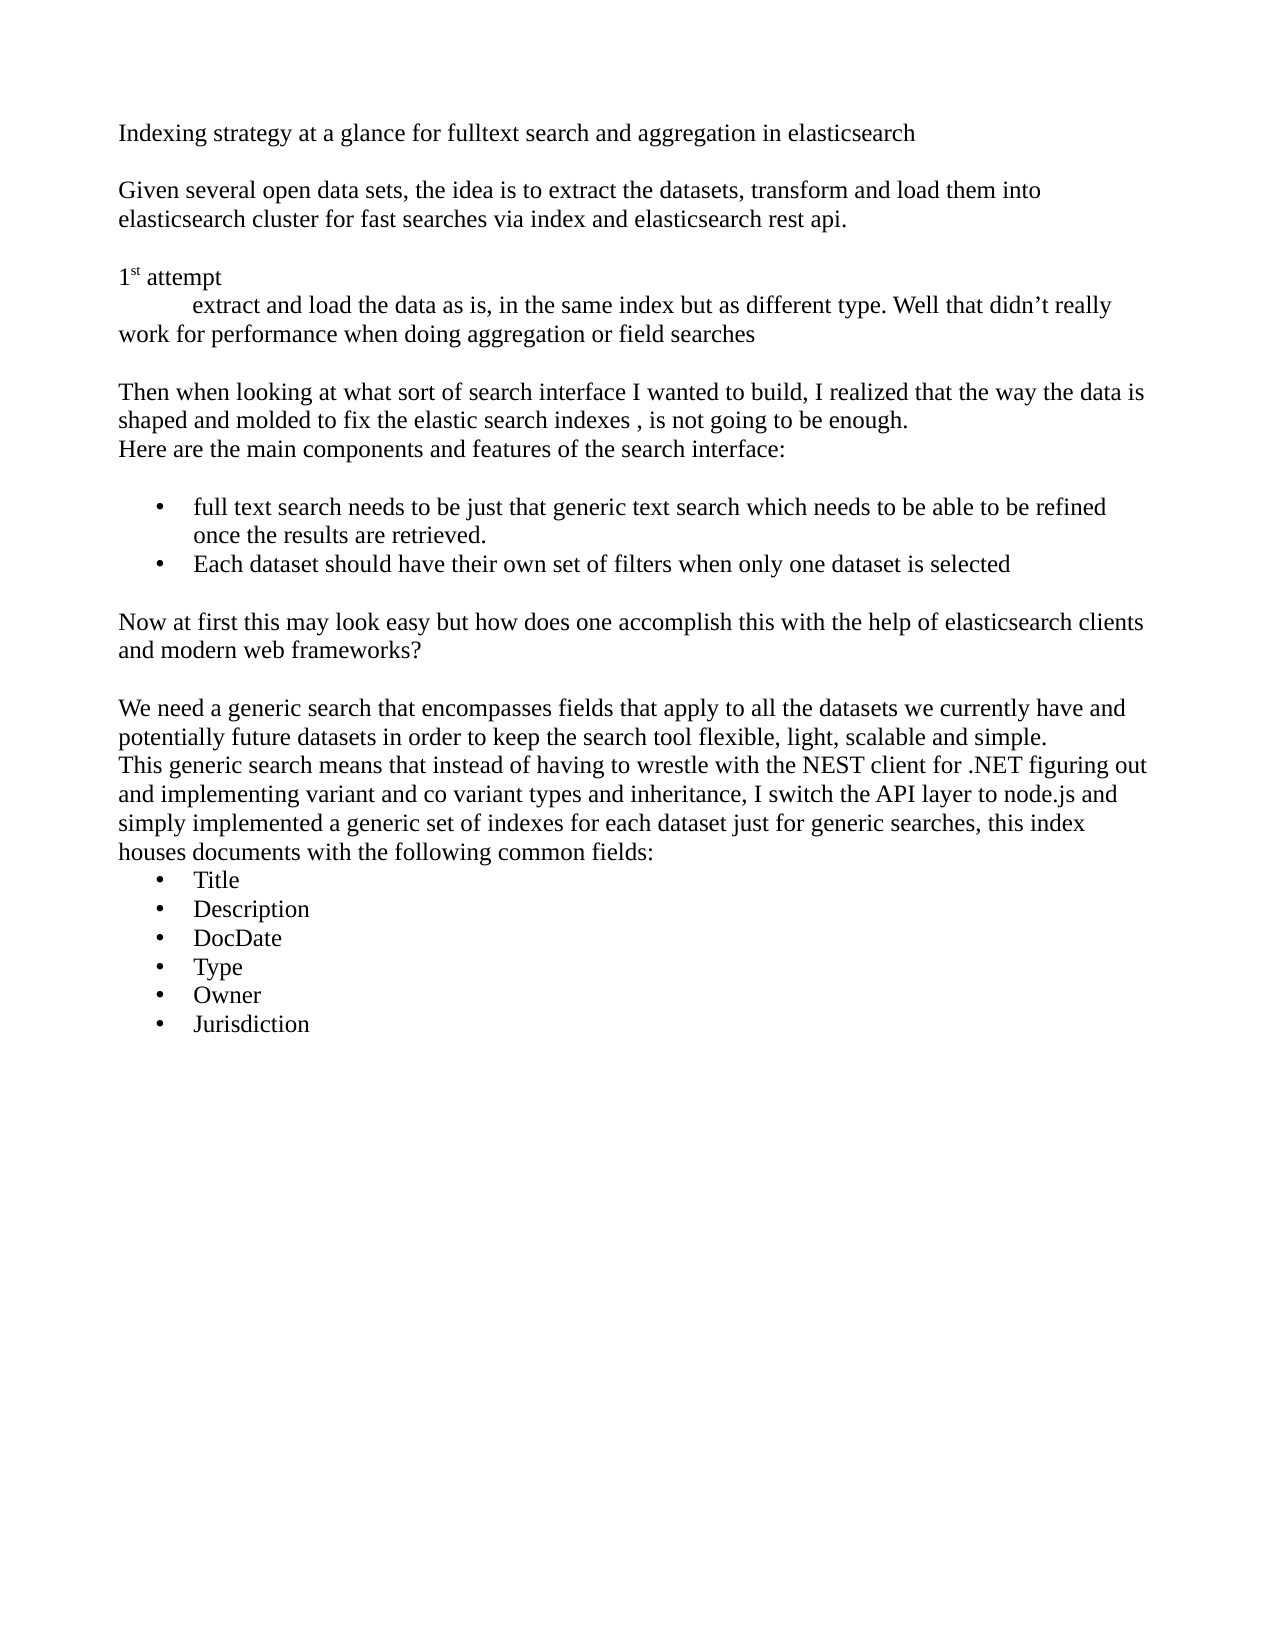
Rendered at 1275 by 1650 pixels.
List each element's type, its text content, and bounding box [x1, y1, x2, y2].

text Indexing strategy at a glance for fulltext search and aggregation in elasticsearch [118, 118, 1157, 147]
text 1st attempt [118, 262, 1157, 291]
text Given several open data sets, the idea is to extract the datasets, transform and load them into elasticsearch cluster for fast searches via index and elasticsearch rest api. [118, 176, 1157, 233]
list Jurisdiction [156, 1009, 1157, 1038]
text Now at first this may look easy but how does one accomplish this with the help of elasticsearch clients and modern web frameworks? [118, 607, 1157, 664]
text We need a generic search that encompasses fields that apply to all the datasets we currently have and potentially future datasets in order to keep the search tool flexible, light, scalable and simple. [118, 693, 1157, 751]
text Then when looking at what sort of search interface I wanted to build, I realized that the way the data is shaped and molded to fix the elastic search indexes , is not going to be enough. [118, 377, 1157, 434]
list Description [156, 894, 1157, 923]
list Title [156, 866, 1157, 894]
list Owner [156, 981, 1157, 1009]
text This generic search means that instead of having to wrestle with the NEST client for .NET figuring out and implementing variant and co variant types and inheritance, I switch the API layer to node.js and simply implemented a generic set of indexes for each dataset just for generic searches, this index houses documents with the following common fields: [118, 751, 1157, 866]
text Here are the main components and features of the search interface: [118, 434, 1157, 463]
list Each dataset should have their own set of filters when only one dataset is selected [156, 549, 1157, 578]
list DocDate [156, 923, 1157, 952]
list Type [156, 952, 1157, 981]
list full text search needs to be just that generic text search which needs to be able to be refined once the results are retrieved. [156, 492, 1157, 549]
text extract and load the data as is, in the same index but as different type. Well that didn’t really work for performance when doing aggregation or field searches [118, 291, 1157, 348]
